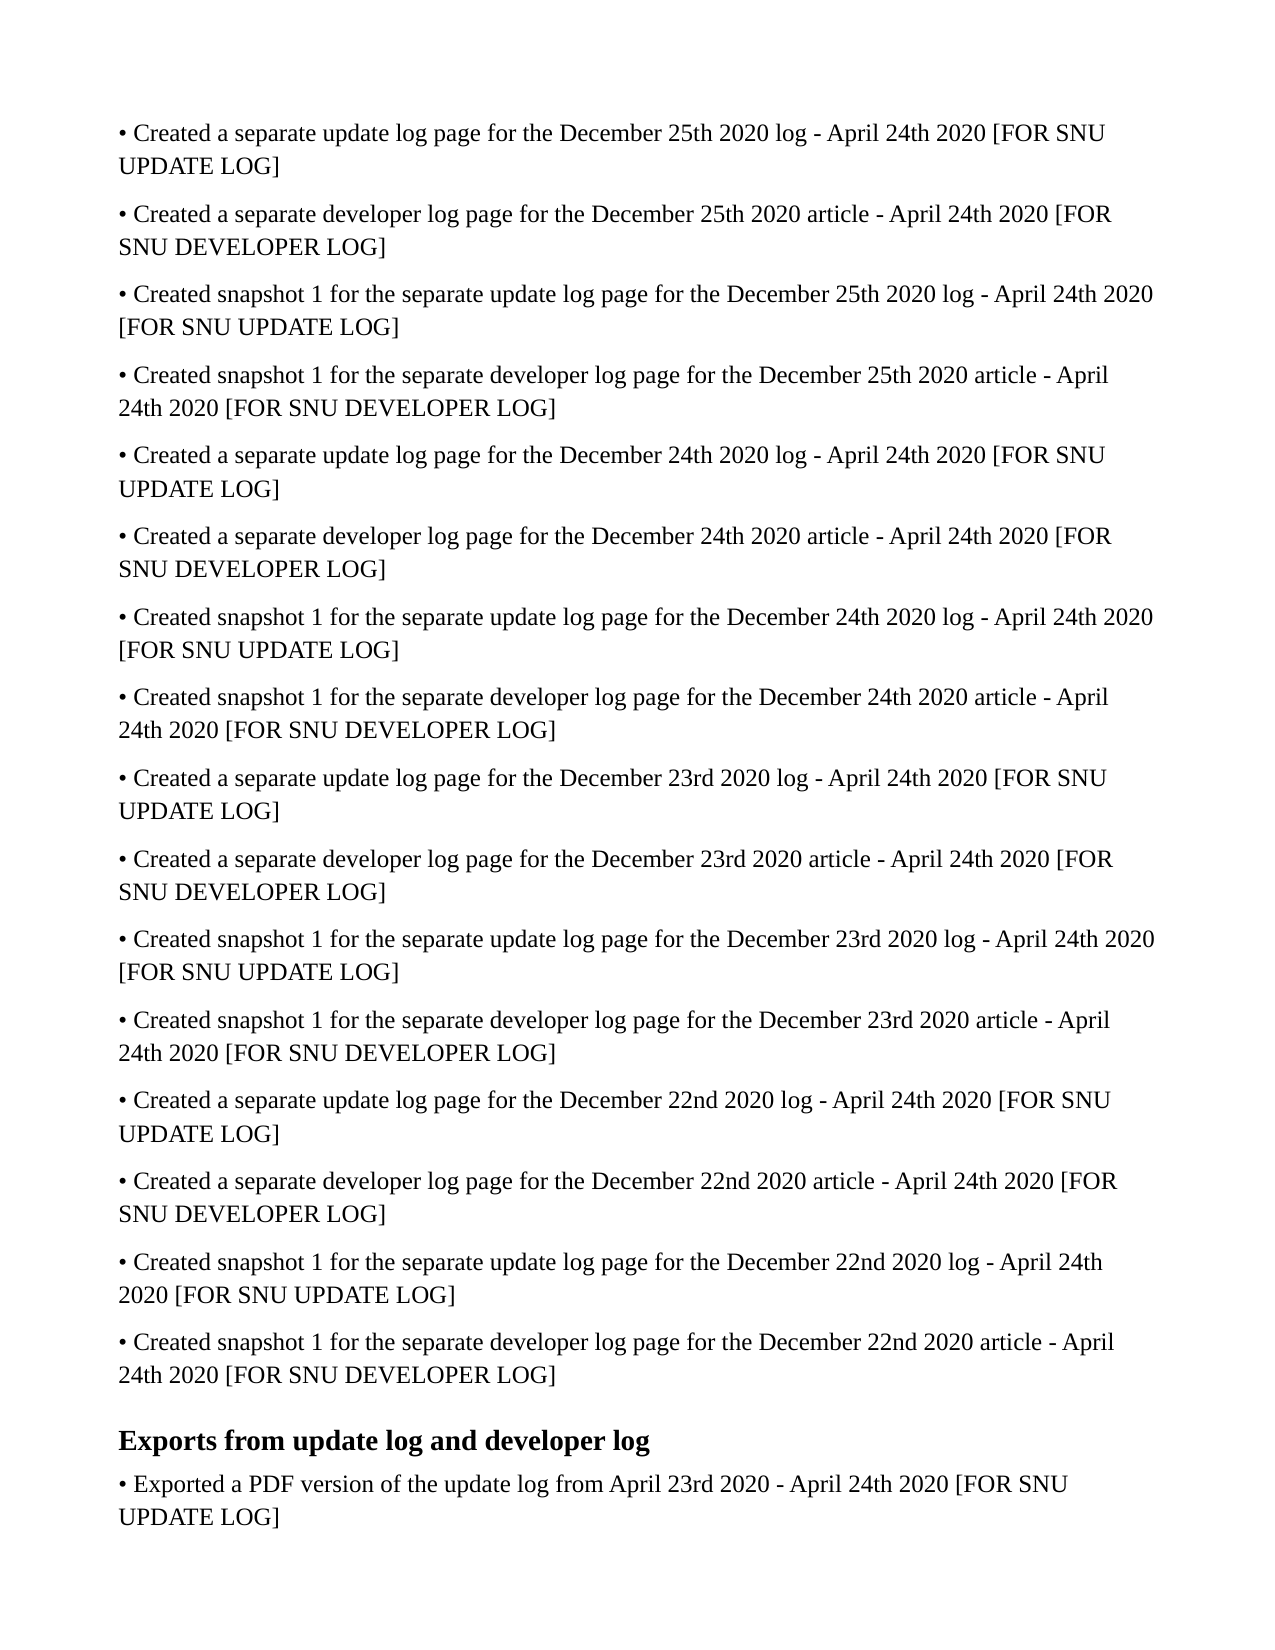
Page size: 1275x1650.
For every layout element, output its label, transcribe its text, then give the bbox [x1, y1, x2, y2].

text • Created a separate developer log page for the December 23rd 2020 article - April 24th 2020 [FOR SNU DEVELOPER LOG] [118, 844, 1157, 906]
text • Created a separate update log page for the December 25th 2020 log - April 24th 2020 [FOR SNU UPDATE LOG] [118, 118, 1157, 180]
text • Created snapshot 1 for the separate update log page for the December 24th 2020 log - April 24th 2020 [FOR SNU UPDATE LOG] [118, 602, 1157, 664]
text • Created a separate update log page for the December 23rd 2020 log - April 24th 2020 [FOR SNU UPDATE LOG] [118, 763, 1157, 825]
text • Created a separate update log page for the December 22nd 2020 log - April 24th 2020 [FOR SNU UPDATE LOG] [118, 1086, 1157, 1147]
text • Created snapshot 1 for the separate update log page for the December 23rd 2020 log - April 24th 2020 [FOR SNU UPDATE LOG] [118, 924, 1157, 986]
text • Created a separate developer log page for the December 24th 2020 article - April 24th 2020 [FOR SNU DEVELOPER LOG] [118, 521, 1157, 583]
text • Created a separate update log page for the December 24th 2020 log - April 24th 2020 [FOR SNU UPDATE LOG] [118, 441, 1157, 502]
subtitle Exports from update log and developer log [118, 1423, 1157, 1456]
text • Created a separate developer log page for the December 22nd 2020 article - April 24th 2020 [FOR SNU DEVELOPER LOG] [118, 1166, 1157, 1228]
text • Created snapshot 1 for the separate update log page for the December 25th 2020 log - April 24th 2020 [FOR SNU UPDATE LOG] [118, 279, 1157, 341]
text • Created snapshot 1 for the separate update log page for the December 22nd 2020 log - April 24th 2020 [FOR SNU UPDATE LOG] [118, 1247, 1157, 1309]
text • Created snapshot 1 for the separate developer log page for the December 24th 2020 article - April 24th 2020 [FOR SNU DEVELOPER LOG] [118, 682, 1157, 744]
text • Exported a PDF version of the update log from April 23rd 2020 - April 24th 2020 [FOR SNU UPDATE LOG] [118, 1469, 1157, 1531]
text • Created snapshot 1 for the separate developer log page for the December 22nd 2020 article - April 24th 2020 [FOR SNU DEVELOPER LOG] [118, 1327, 1157, 1389]
text • Created snapshot 1 for the separate developer log page for the December 23rd 2020 article - April 24th 2020 [FOR SNU DEVELOPER LOG] [118, 1005, 1157, 1067]
text • Created a separate developer log page for the December 25th 2020 article - April 24th 2020 [FOR SNU DEVELOPER LOG] [118, 199, 1157, 261]
text • Created snapshot 1 for the separate developer log page for the December 25th 2020 article - April 24th 2020 [FOR SNU DEVELOPER LOG] [118, 360, 1157, 422]
